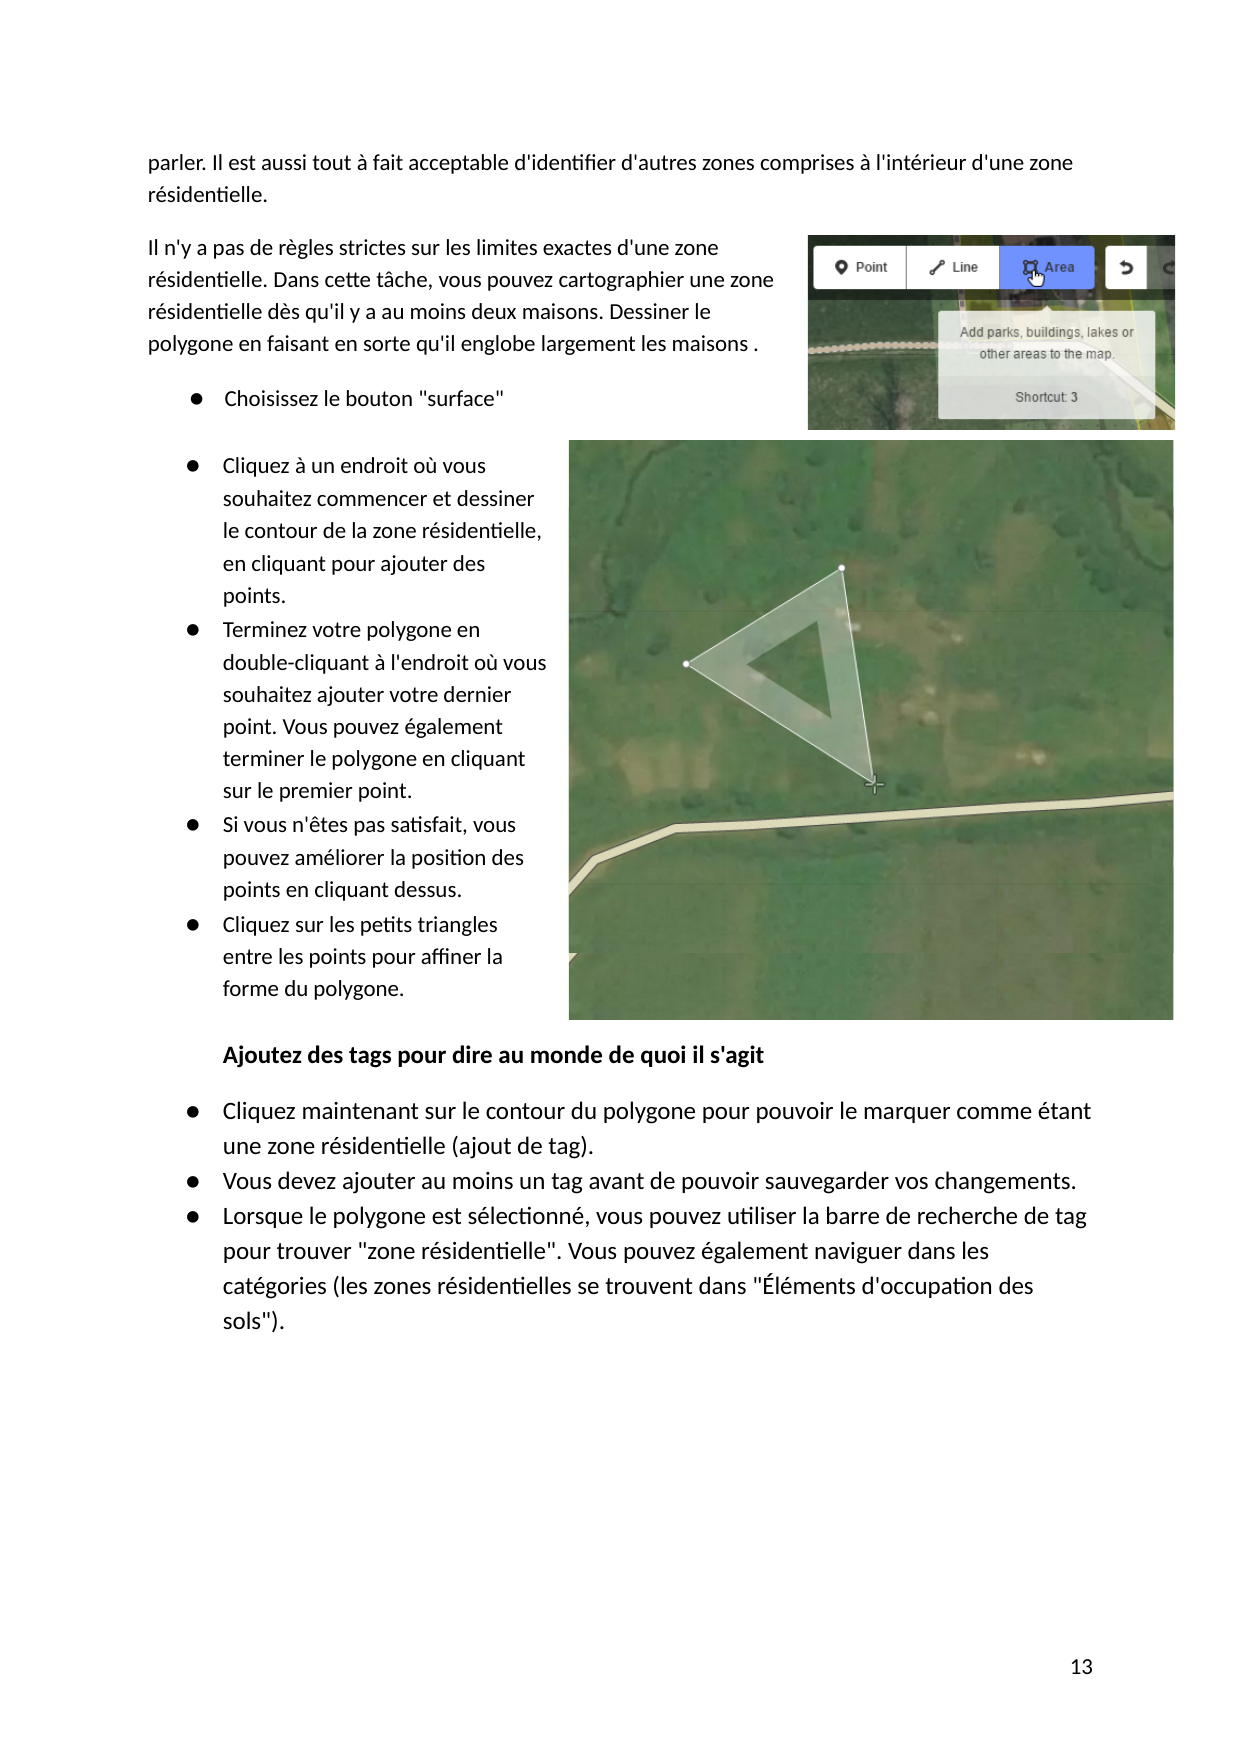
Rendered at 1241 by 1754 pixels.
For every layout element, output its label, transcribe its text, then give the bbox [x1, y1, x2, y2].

text parler. Il est aussi tout à fait acceptable d'identifier d'autres zones comprises à l'intérieur d'une zone résidentielle. [148, 148, 1093, 208]
list Cliquez maintenant sur le contour du polygone pour pouvoir le marquer comme étant une zone résidentielle (ajout de tag). [185, 1095, 1093, 1160]
list Lorsque le polygone est sélectionné, vous pouvez utiliser la barre de recherche de tag pour trouver "zone résidentielle". Vous pouvez également naviguer dans les catégories (les zones résidentielles se trouvent dans "Éléments d'occupation des sols"). [185, 1200, 1093, 1335]
list Vous devez ajouter au moins un tag avant de pouvoir sauvegarder vos changements. [185, 1165, 1093, 1195]
list Terminez votre polygone en double-cliquant à l'endroit où vous souhaitez ajouter votre dernier point. Vous pouvez également terminer le polygone en cliquant sur le premier point. [185, 613, 568, 804]
list Si vous n'êtes pas satisfait, vous pouvez améliorer la position des points en cliquant dessus. [185, 809, 568, 903]
text Ajoutez des tags pour dire au monde de quoi il s'agit [223, 1039, 1093, 1069]
text Il n'y a pas de règles strictes sur les limites exactes d'une zone résidentielle. Dans cette tâche, vous pouvez cartographier une zone résidentielle dès qu'il y a au moins deux maisons. Dessiner le polygone en faisant en sorte qu'il englobe largement les maisons . [148, 233, 1093, 357]
list Choisissez le bouton "surface" [189, 382, 807, 413]
picture [568, 440, 1174, 1020]
list Cliquez à un endroit où vous souhaitez commencer et dessiner le contour de la zone résidentielle, en cliquant pour ajouter des points. [185, 449, 568, 609]
picture [807, 235, 1175, 430]
list Cliquez sur les petits triangles entre les points pour affiner la forme du polygone. [185, 908, 568, 1003]
